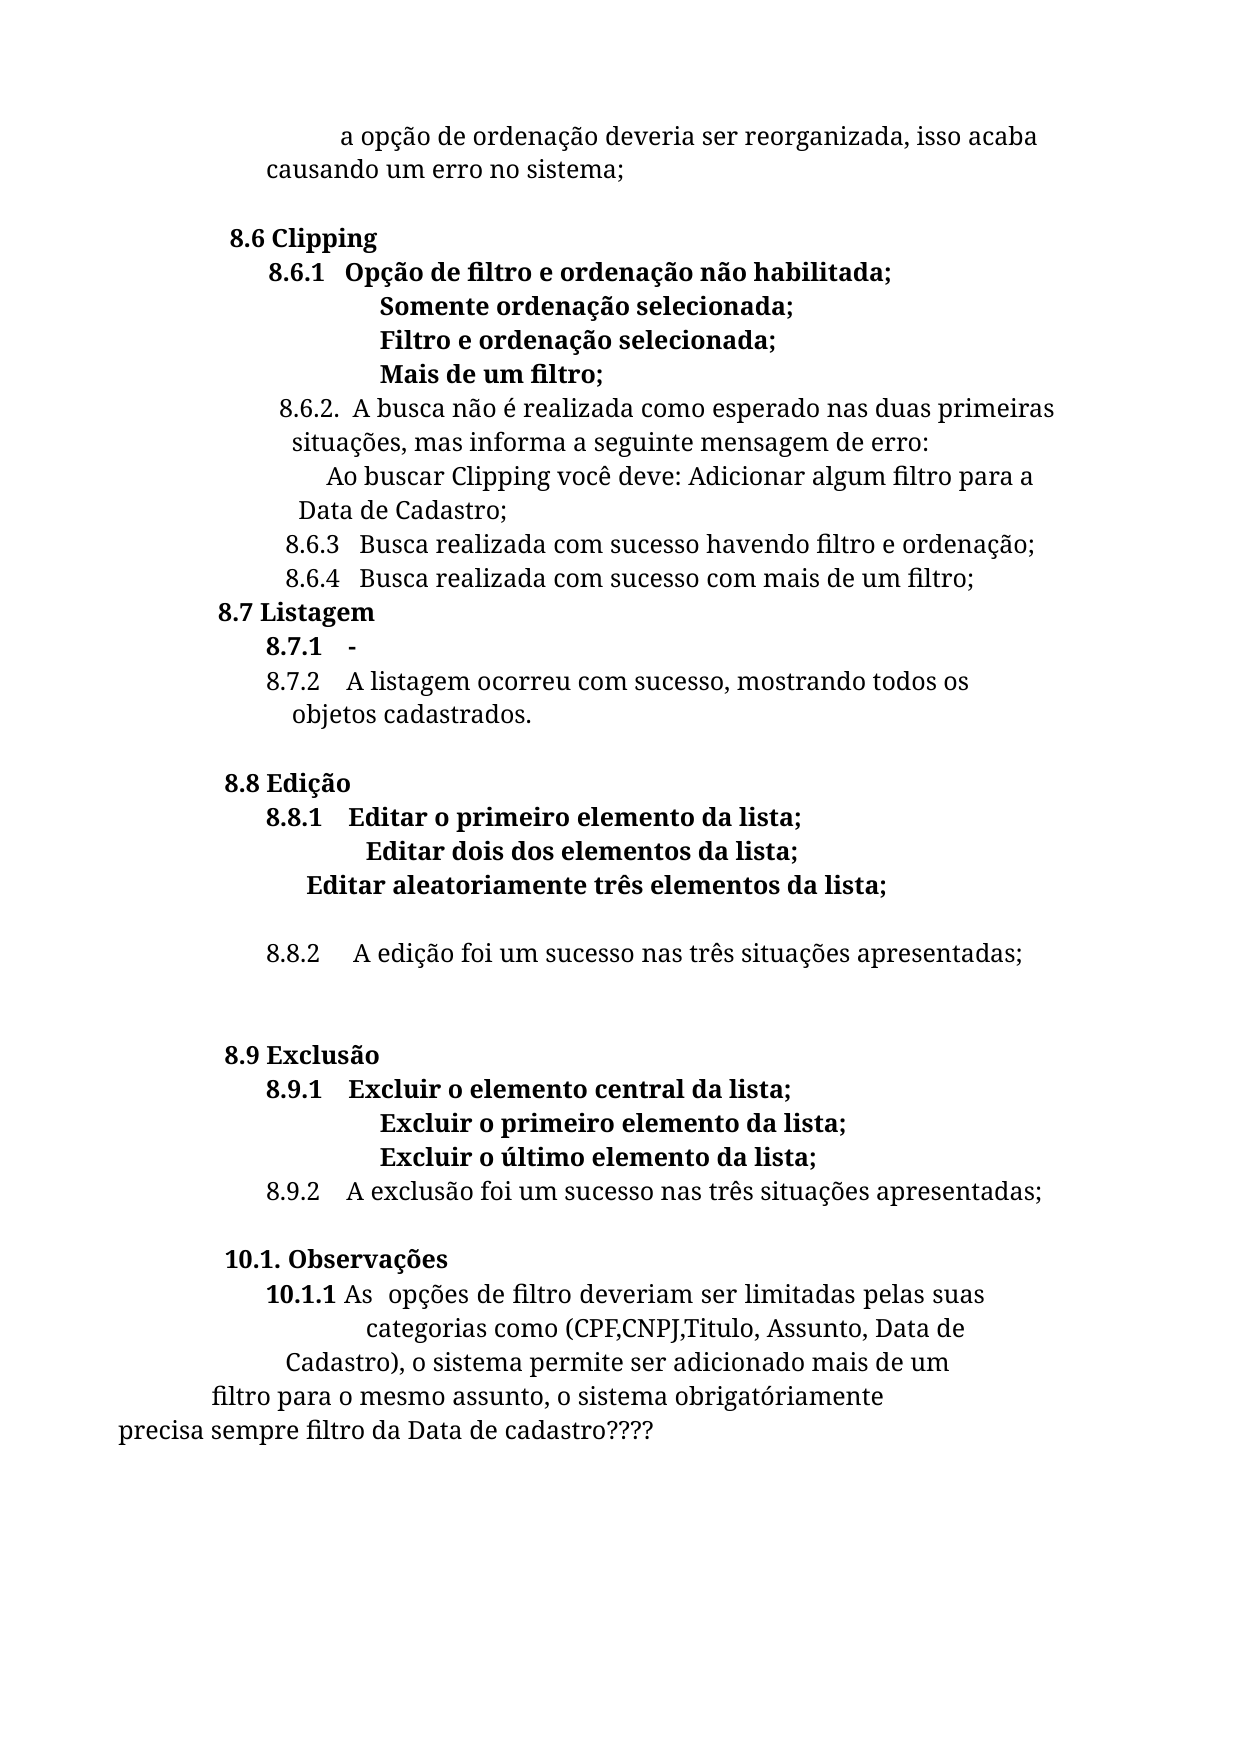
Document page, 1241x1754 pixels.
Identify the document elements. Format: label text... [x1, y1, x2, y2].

list Editar aleatoriamente três elementos da lista; [118, 867, 1122, 902]
list 10.1.1 As opções de filtro deveriam ser limitadas pelas suas categorias como (CPF,CNPJ,Titulo, Assunto, Data de Cadastro), o sistema permite ser adicionado mais de um filtro para o mesmo assunto, o sistema obrigatóriamente precisa sempre filtro da Data de cadastro???? [118, 1276, 1122, 1447]
text 8.7 Listagem [118, 595, 1122, 629]
list Filtro e ordenação selecionada; [379, 322, 1122, 357]
list 8.8.2 A edição foi um sucesso nas três situações apresentadas; [118, 936, 1122, 970]
list 8.6.2. A busca não é realizada como esperado nas duas primeiras situações, mas informa a seguinte mensagem de erro: [118, 391, 1122, 459]
list Excluir o último elemento da lista; [379, 1140, 1122, 1174]
list 8.7.1 - [118, 629, 1122, 663]
list 8.8.1 Editar o primeiro elemento da lista; [118, 799, 1122, 833]
list Mais de um filtro; [379, 357, 1122, 391]
list Somente ordenação selecionada; [379, 288, 1122, 322]
list 8.9.2 A exclusão foi um sucesso nas três situações apresentadas; [118, 1174, 1122, 1208]
list 8.7.2 A listagem ocorreu com sucesso, mostrando todos os objetos cadastrados. [118, 663, 1122, 731]
list a opção de ordenação deveria ser reorganizada, isso acaba causando um erro no sistema; [118, 118, 1122, 186]
list 8.9.1 Excluir o elemento central da lista; [118, 1072, 1122, 1106]
list 10.1. Observações [118, 1242, 1122, 1276]
list 8.9 Exclusão [118, 1038, 1122, 1072]
list 8.6.3 Busca realizada com sucesso havendo filtro e ordenação; [118, 527, 1122, 561]
list 8.8 Edição [118, 765, 1122, 799]
list 8.6 Clipping [192, 220, 1122, 254]
list 8.6.1 Opção de filtro e ordenação não habilitada; [192, 254, 1122, 288]
list Excluir o primeiro elemento da lista; [379, 1106, 1122, 1140]
list Editar dois dos elementos da lista; [118, 833, 1122, 867]
list Ao buscar Clipping você deve: Adicionar algum filtro para a Data de Cadastro; [118, 459, 1122, 527]
list 8.6.4 Busca realizada com sucesso com mais de um filtro; [118, 561, 1122, 595]
